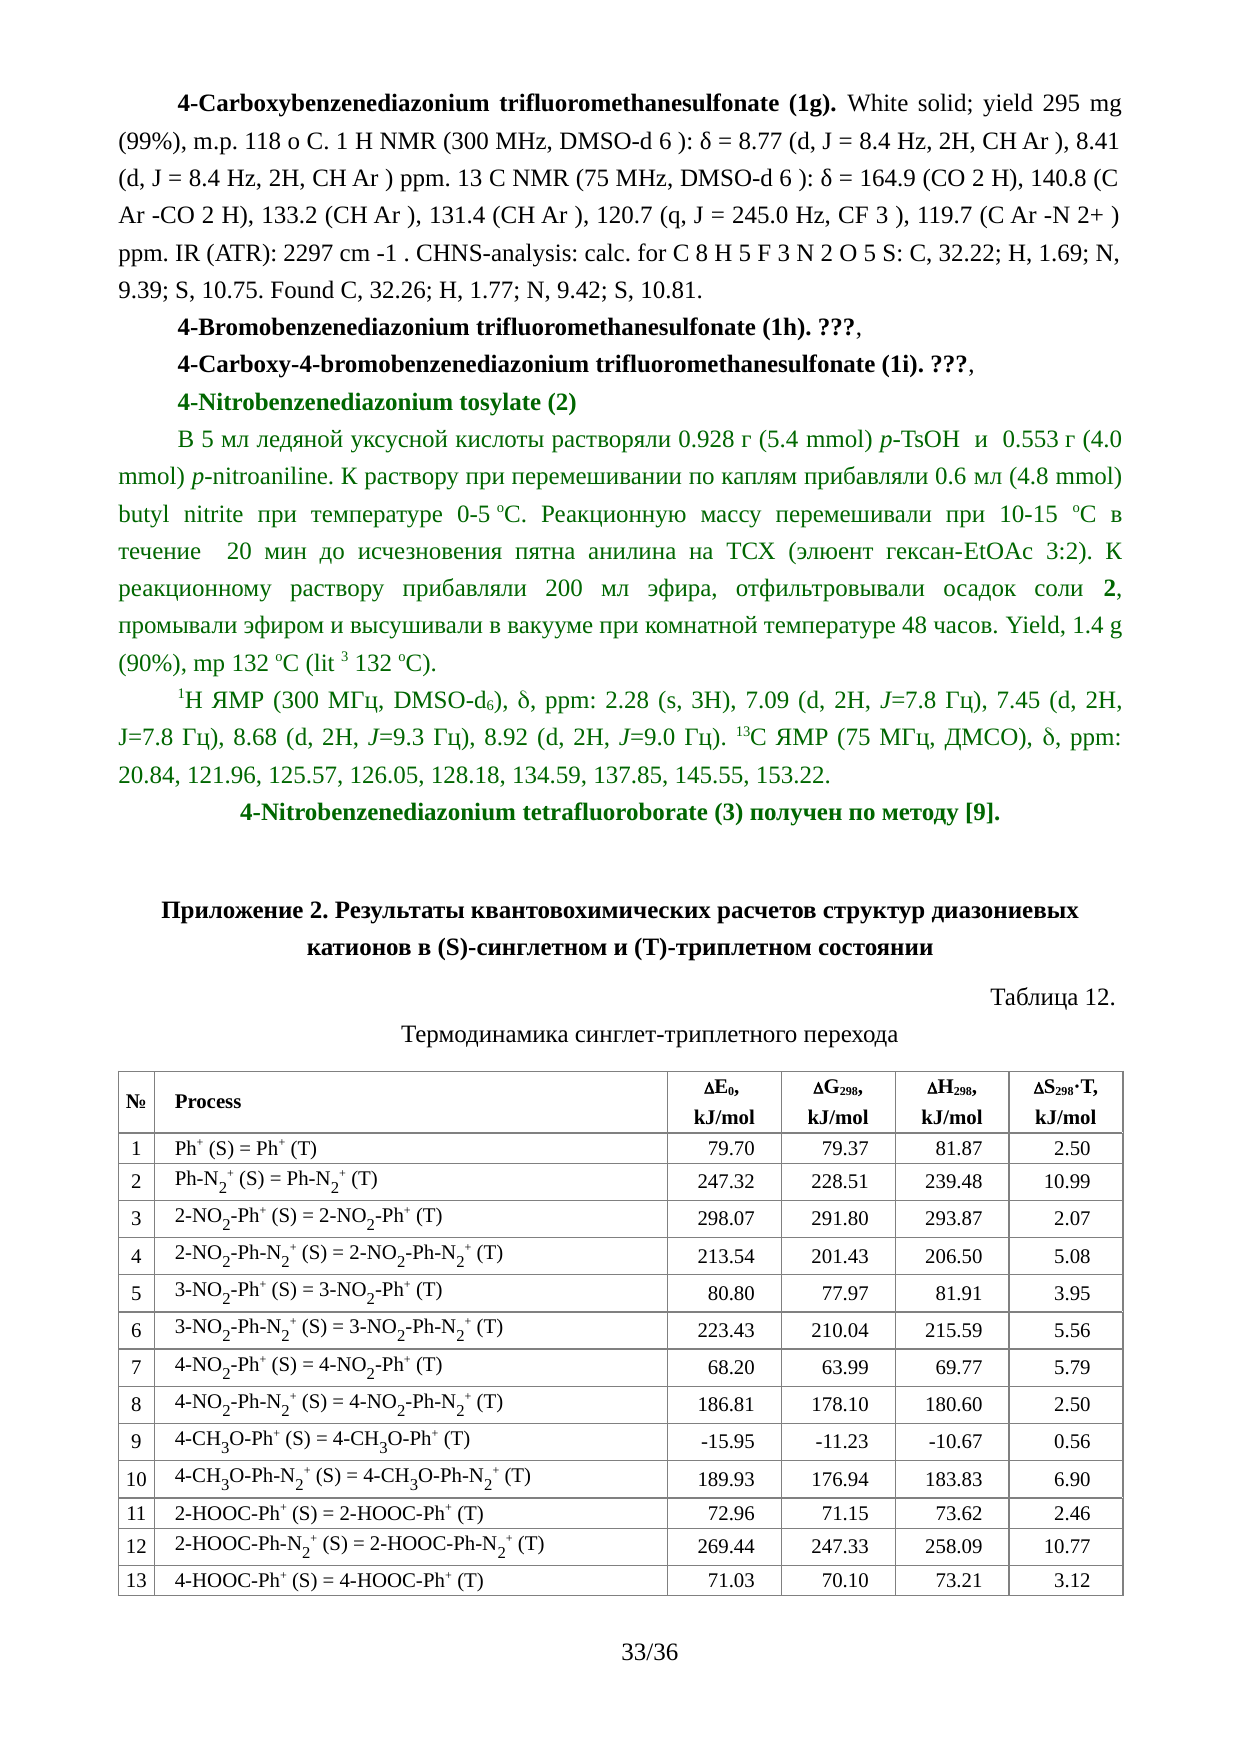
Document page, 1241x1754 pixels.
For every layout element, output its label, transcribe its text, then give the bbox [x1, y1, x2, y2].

table_cell 183.83 [896, 1461, 1008, 1497]
table_cell 3-NO2-Ph-N2+ (S) = 3-NO2-Ph-N2+ (T) [155, 1313, 667, 1348]
table_cell 69.77 [896, 1350, 1008, 1386]
table_cell Ph-N2+ (S) = Ph-N2+ (T) [155, 1164, 667, 1199]
table_cell Ph+ (S) = Ph+ (T) [155, 1134, 667, 1162]
table_cell 213.54 [668, 1238, 781, 1274]
table_header DS298·T, kJ/mol [1010, 1072, 1122, 1132]
table_cell 269.44 [668, 1529, 781, 1564]
table_cell 7 [119, 1350, 154, 1386]
table_cell 6 [119, 1313, 154, 1348]
table_cell 68.20 [668, 1350, 781, 1386]
table_cell 247.33 [782, 1529, 895, 1564]
table_cell 4-CH3O-Ph+ (S) = 4-CH3O-Ph+ (T) [155, 1424, 667, 1460]
table_cell 81.87 [896, 1134, 1008, 1162]
table_cell -15.95 [668, 1424, 781, 1460]
table_cell 2.50 [1010, 1387, 1122, 1423]
table_cell 6.90 [1010, 1461, 1122, 1497]
table_cell 2 [119, 1164, 154, 1199]
table_cell 1 [119, 1134, 154, 1162]
text Таблица 12. [118, 982, 1122, 1010]
table_cell 4-HOOC-Ph+ (S) = 4-HOOC-Ph+ (T) [155, 1566, 667, 1595]
table_header DH298, kJ/mol [896, 1072, 1008, 1132]
table_cell 79.37 [782, 1134, 895, 1162]
table_cell 5.08 [1010, 1238, 1122, 1274]
table_cell 3-NO2-Ph+ (S) = 3-NO2-Ph+ (T) [155, 1275, 667, 1311]
table_cell 73.21 [896, 1566, 1008, 1595]
table_cell 223.43 [668, 1313, 781, 1348]
text 4-Bromobenzenediazonium trifluoromethanesulfonate (1h). ???, [118, 312, 1122, 341]
table_cell 176.94 [782, 1461, 895, 1497]
text 4-Nitrobenzenediazonium tetrafluoroborate (3) получен по методу [9]. [118, 797, 1122, 826]
table_cell 0.56 [1010, 1424, 1122, 1460]
table_cell 239.48 [896, 1164, 1008, 1199]
table_cell 189.93 [668, 1461, 781, 1497]
table_cell 11 [119, 1499, 154, 1527]
table_cell 4-NO2-Ph+ (S) = 4-NO2-Ph+ (T) [155, 1350, 667, 1386]
table_cell 2.50 [1010, 1134, 1122, 1162]
table_cell 81.91 [896, 1275, 1008, 1311]
table_cell 12 [119, 1529, 154, 1564]
table_cell 72.96 [668, 1499, 781, 1527]
table_cell 80.80 [668, 1275, 781, 1311]
table_cell -10.67 [896, 1424, 1008, 1460]
table_cell 215.59 [896, 1313, 1008, 1348]
table_cell 4 [119, 1238, 154, 1274]
table_cell 3.95 [1010, 1275, 1122, 1311]
table_cell 70.10 [782, 1566, 895, 1595]
text 4-Nitrobenzenediazonium tosylate (2) [118, 387, 1122, 416]
table_cell 178.10 [782, 1387, 895, 1423]
text 4-Carboxy-4-bromobenzenediazonium trifluoromethanesulfonate (1i). ???, [118, 349, 1122, 378]
table_cell 298.07 [668, 1201, 781, 1237]
table_header DG298, kJ/mol [782, 1072, 895, 1132]
table_cell 186.81 [668, 1387, 781, 1423]
table_cell 71.03 [668, 1566, 781, 1595]
table_cell 2-HOOC-Ph+ (S) = 2-HOOC-Ph+ (T) [155, 1499, 667, 1527]
table_cell 2.46 [1010, 1499, 1122, 1527]
table_cell 5.56 [1010, 1313, 1122, 1348]
text Приложение 2. Результаты квантовохимических расчетов структур диазониевых катионов в (S)-синглетном и (T)-триплетном состоянии [118, 895, 1122, 961]
table_cell 180.60 [896, 1387, 1008, 1423]
table_cell 10 [119, 1461, 154, 1497]
text 1H ЯМР (300 МГц, DMSO-d6), , ppm: 2.28 (s, 3H), 7.09 (d, 2H, J=7.8 Гц), 7.45 (d, 2H, J=7.8 Гц), 8.68 (d, 2H, J=9.3 Гц), 8.92 (d, 2H, J=9.0 Гц). 13C ЯМР (75 МГц, ДМСО), , ppm: 20.84, 121.96, 125.57, 126.05, 128.18, 134.59, 137.85, 145.55, 153.22. [118, 685, 1122, 788]
table_cell 8 [119, 1387, 154, 1423]
table_cell 71.15 [782, 1499, 895, 1527]
text В 5 мл ледяной уксусной кислоты растворяли 0.928 г (5.4 mmol) p-TsOH и 0.553 г (4.0 mmol) p-nitroaniline. К раствору при перемешивании по каплям прибавляли 0.6 мл (4.8 mmol) butyl nitrite при температуре 0-5 оС. Реакционную массу перемешивали при 10-15 оС в течение 20 мин до исчезновения пятна анилина на ТСХ (элюент гексан-EtOAc 3:2). К реакционному раствору прибавляли 200 мл эфира, отфильтровывали осадок соли 2, промывали эфиром и высушивали в вакууме при комнатной температуре 48 часов. Yield, 1.4 g (90%), mp 132 oC (lit 3 132 oC). [118, 424, 1122, 677]
table_header Process [155, 1072, 667, 1132]
table_cell 291.80 [782, 1201, 895, 1237]
table_cell 2.07 [1010, 1201, 1122, 1237]
table_cell 258.09 [896, 1529, 1008, 1564]
table_cell 3.12 [1010, 1566, 1122, 1595]
table_cell 206.50 [896, 1238, 1008, 1274]
table_header № [119, 1072, 154, 1132]
table_cell 201.43 [782, 1238, 895, 1274]
table_cell 210.04 [782, 1313, 895, 1348]
table_cell -11.23 [782, 1424, 895, 1460]
table_cell 77.97 [782, 1275, 895, 1311]
table_cell 2-NO2-Ph-N2+ (S) = 2-NO2-Ph-N2+ (T) [155, 1238, 667, 1274]
table_cell 5.79 [1010, 1350, 1122, 1386]
table_cell 79.70 [668, 1134, 781, 1162]
table_cell 10.99 [1010, 1164, 1122, 1199]
text 4-Carboxybenzenediazonium trifluoromethanesulfonate (1g). White solid; yield 295 mg (99%), m.p. 118 o C. 1 Н NMR (300 MHz, DMSO-d 6 ): δ = 8.77 (d, J = 8.4 Hz, 2H, CH Ar ), 8.41 (d, J = 8.4 Hz, 2H, CH Ar ) ppm. 13 С NMR (75 MHz, DMSO-d 6 ): δ = 164.9 (CO 2 H), 140.8 (C Ar -CO 2 H), 133.2 (CH Ar ), 131.4 (CH Ar ), 120.7 (q, J = 245.0 Hz, CF 3 ), 119.7 (C Ar -N 2+ ) ppm. IR (ATR): 2297 cm -1 . CHNS-analysis: calc. for C 8 H 5 F 3 N 2 O 5 S: C, 32.22; H, 1.69; N, 9.39; S, 10.75. Found C, 32.26; H, 1.77; N, 9.42; S, 10.81. [118, 88, 1122, 304]
table_cell 10.77 [1010, 1529, 1122, 1564]
text Термодинамика синглет-триплетного перехода [118, 1019, 1122, 1048]
table_cell 4-NO2-Ph-N2+ (S) = 4-NO2-Ph-N2+ (T) [155, 1387, 667, 1423]
table_cell 63.99 [782, 1350, 895, 1386]
table_header DE0, kJ/mol [668, 1072, 781, 1132]
table_cell 9 [119, 1424, 154, 1460]
table_cell 228.51 [782, 1164, 895, 1199]
table_cell 293.87 [896, 1201, 1008, 1237]
table_cell 13 [119, 1566, 154, 1595]
table_cell 73.62 [896, 1499, 1008, 1527]
table_cell 2-HOOC-Ph-N2+ (S) = 2-HOOC-Ph-N2+ (T) [155, 1529, 667, 1564]
table_cell 5 [119, 1275, 154, 1311]
table_cell 247.32 [668, 1164, 781, 1199]
table_cell 2-NO2-Ph+ (S) = 2-NO2-Ph+ (T) [155, 1201, 667, 1237]
table_cell 4-CH3O-Ph-N2+ (S) = 4-CH3O-Ph-N2+ (T) [155, 1461, 667, 1497]
table_cell 3 [119, 1201, 154, 1237]
